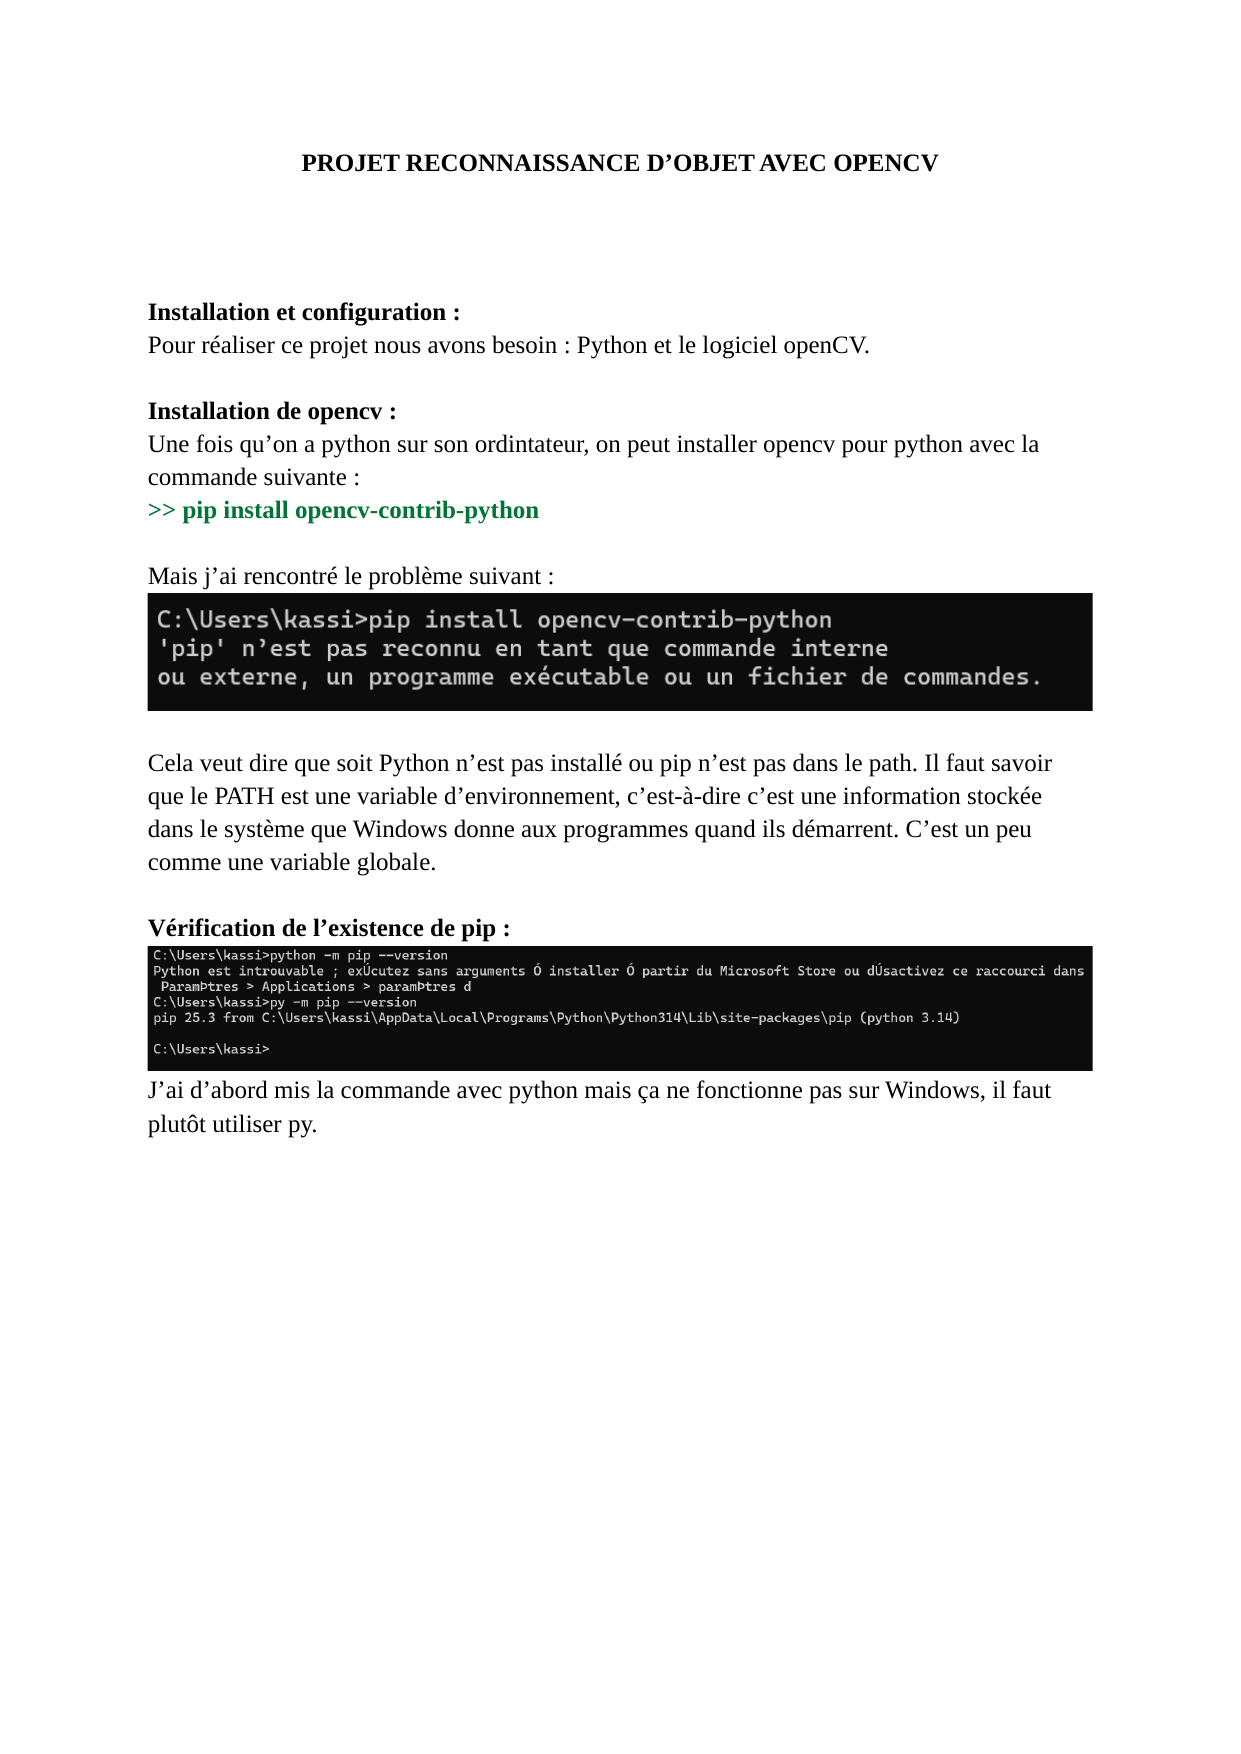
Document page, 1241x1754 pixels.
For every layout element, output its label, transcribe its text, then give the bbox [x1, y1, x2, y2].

text PROJET RECONNAISSANCE D’OBJET AVEC OPENCV [148, 148, 1093, 176]
text Installation et configuration : [148, 297, 1093, 325]
text Pour réaliser ce projet nous avons besoin : Python et le logiciel openCV. [148, 330, 1093, 358]
text Une fois qu’on a python sur son ordintateur, on peut installer opencv pour python avec la commande suivante : [148, 429, 1093, 491]
text Vérification de l’existence de pip : [148, 913, 1093, 942]
text Installation de opencv : [148, 396, 1093, 424]
text Mais j’ai rencontré le problème suivant : [148, 561, 1093, 589]
text J’ai d’abord mis la commande avec python mais ça ne fonctionne pas sur Windows, il faut plutôt utiliser py. [148, 1076, 1093, 1137]
text >> pip install opencv-contrib-python [148, 495, 1093, 523]
text Cela veut dire que soit Python n’est pas installé ou pip n’est pas dans le path. Il faut savoir que le PATH est une variable d’environnement, c’est-à-dire c’est une information stockée dans le système que Windows donne aux programmes quand ils démarrent. C’est un peu comme une variable globale. [148, 748, 1093, 876]
